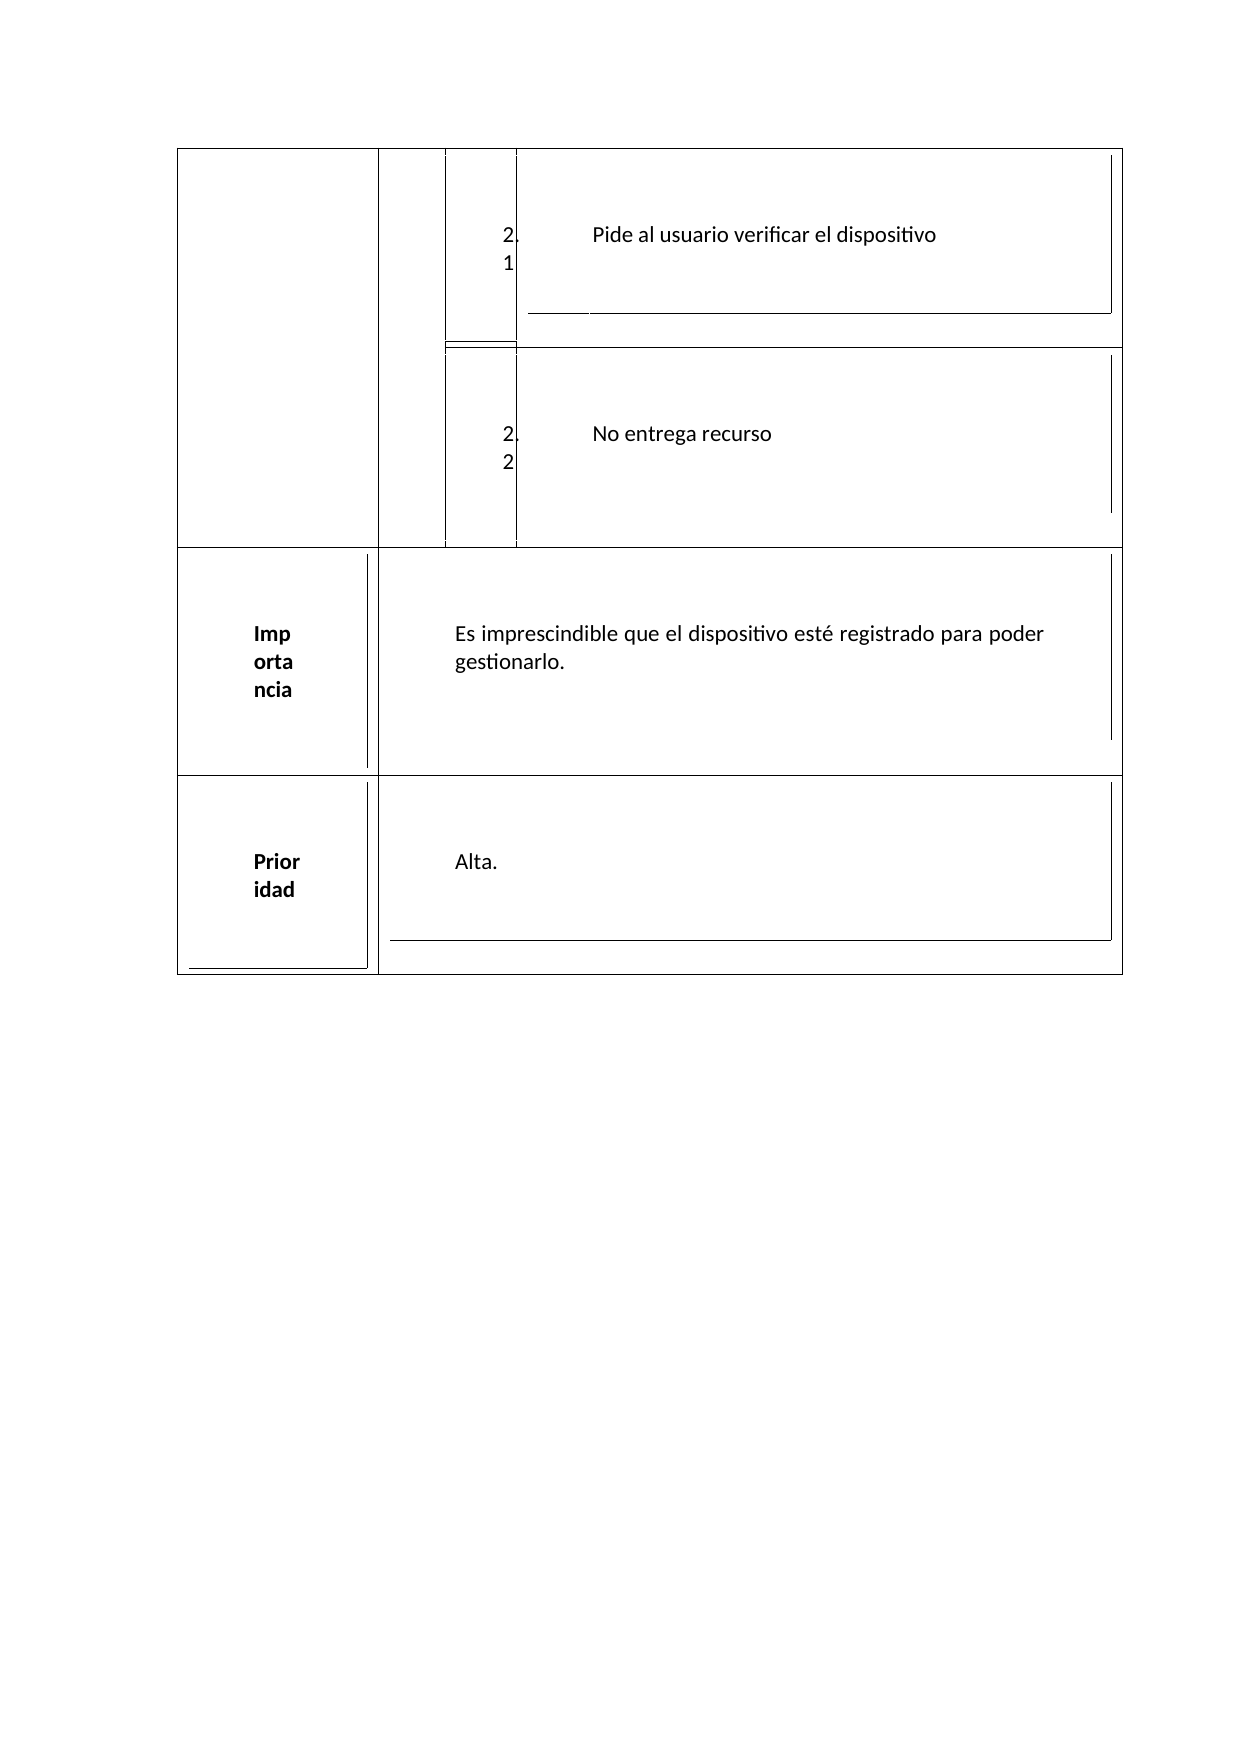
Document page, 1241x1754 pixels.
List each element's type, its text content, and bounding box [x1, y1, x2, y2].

table_cell [178, 149, 378, 547]
table_cell Pide al usuario verificar el dispositivo [517, 149, 1122, 347]
table_cell [379, 149, 445, 547]
table_cell 2.2 [446, 355, 516, 540]
table_cell 2.1 [446, 149, 516, 155]
table_cell Importancia [178, 548, 378, 775]
table_cell 2.2 [446, 348, 516, 354]
table_cell 2.2 [446, 541, 516, 547]
table_cell 2.1 [446, 156, 516, 340]
table_cell 2.1 [446, 342, 516, 347]
table_cell Prioridad [178, 776, 378, 974]
table_cell No entrega recurso [517, 348, 1122, 547]
table_cell Es imprescindible que el dispositivo esté registrado para poder gestionarlo. [379, 548, 1122, 775]
table_cell Alta. [379, 776, 1122, 974]
